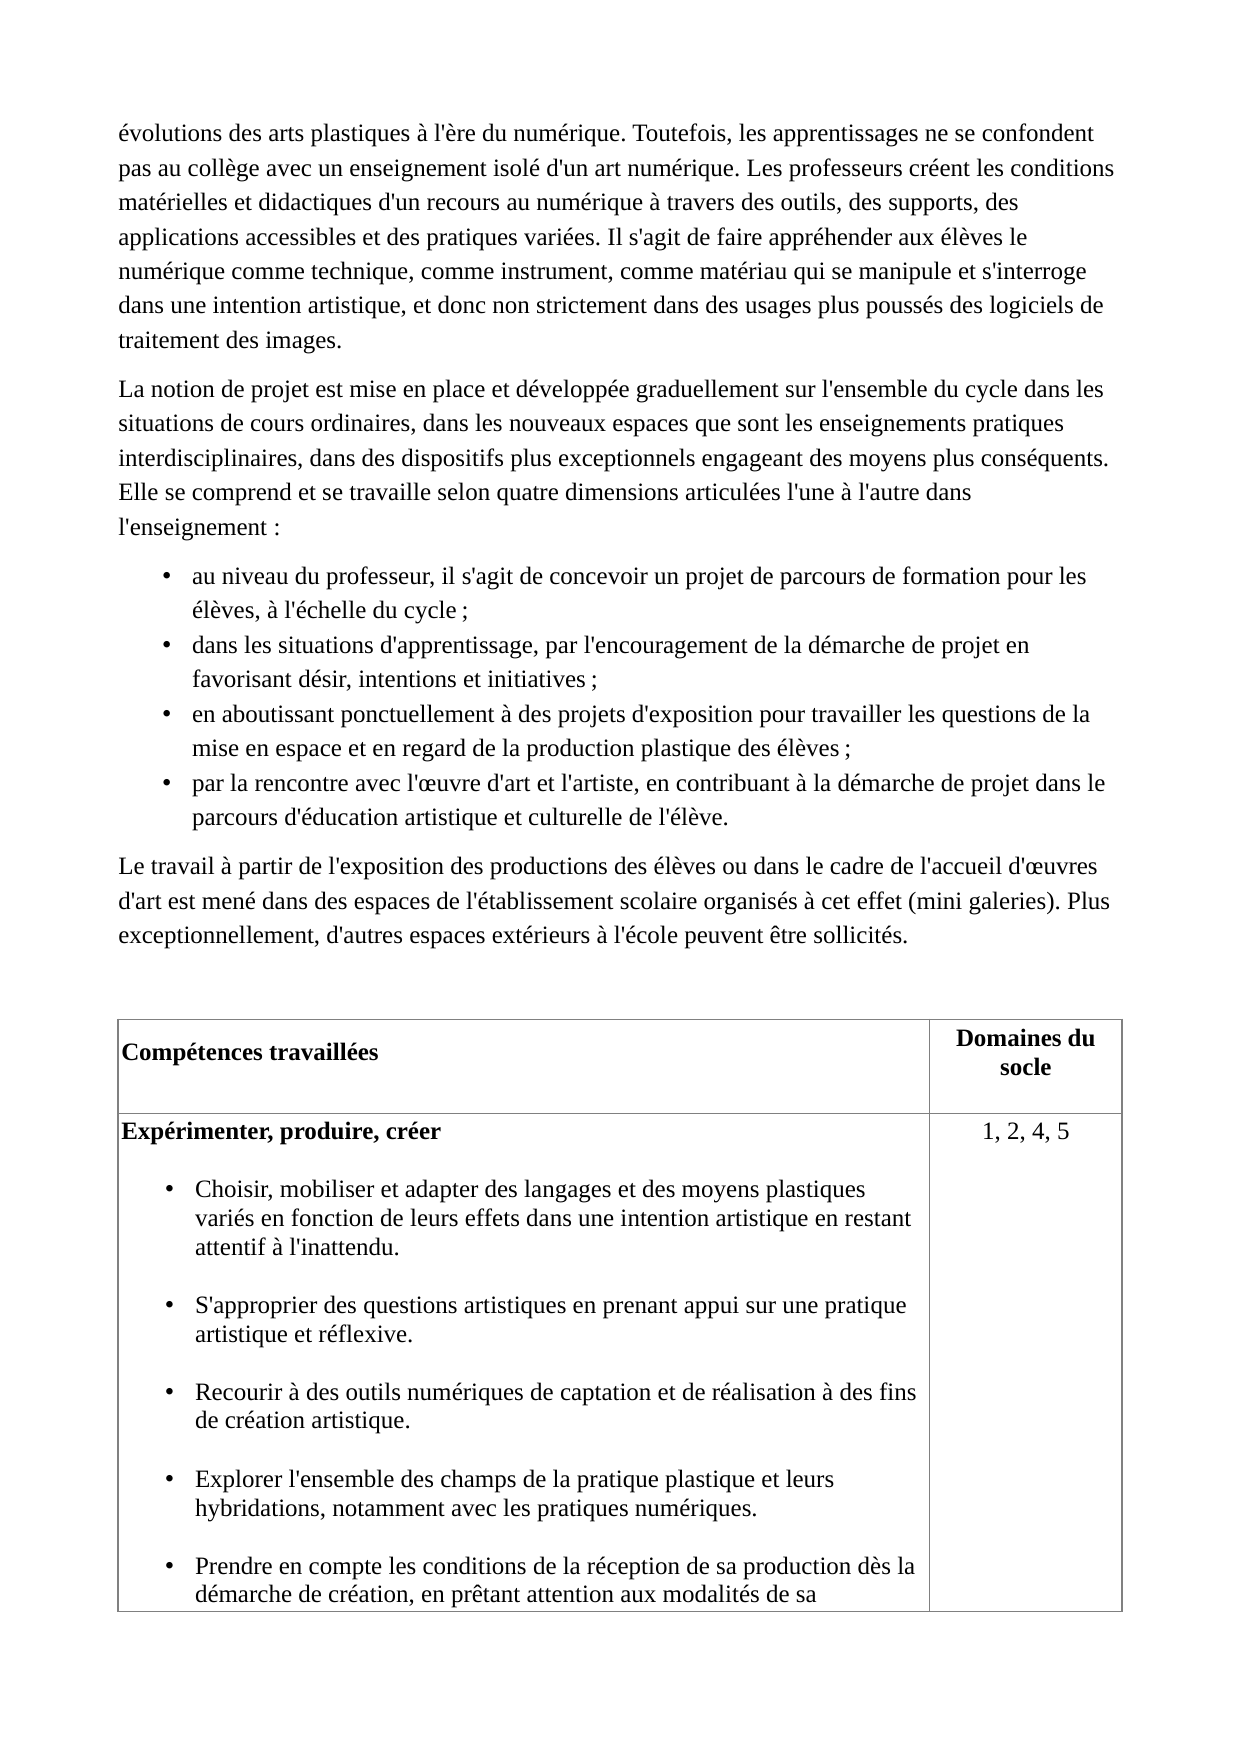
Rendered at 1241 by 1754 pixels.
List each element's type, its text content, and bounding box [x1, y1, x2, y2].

text évolutions des arts plastiques à l'ère du numérique. Toutefois, les apprentissages ne se confondent pas au collège avec un enseignement isolé d'un art numérique. Les professeurs créent les conditions matérielles et didactiques d'un recours au numérique à travers des outils, des supports, des applications accessibles et des pratiques variées. Il s'agit de faire appréhender aux élèves le numérique comme technique, comme instrument, comme matériau qui se manipule et s'interroge dans une intention artistique, et donc non strictement dans des usages plus poussés des logiciels de traitement des images. [118, 118, 1122, 354]
table_cell 1, 2, 4, 5 [930, 1114, 1121, 1611]
list dans les situations d'apprentissage, par l'encouragement de la démarche de projet en favorisant désir, intentions et initiatives ; [162, 630, 1122, 693]
table_header Compétences travaillées [119, 1020, 929, 1113]
list en aboutissant ponctuellement à des projets d'exposition pour travailler les questions de la mise en espace et en regard de la production plastique des élèves ; [162, 699, 1122, 762]
table_header Domaines du socle [930, 1020, 1121, 1113]
table_cell Expérimenter, produire, créer Choisir, mobiliser et adapter des langages et des moyens plastiques variés en fonction de leurs effets dans une intention artistique en restant attentif à l'inattendu. S'approprier des questions artistiques en prenant appui sur une pratique artistique et réflexive. Recourir à des outils numériques de captation et de réalisation à des fins de création artistique. Explorer l'ensemble des champs de la pratique plastique et leurs hybridations, notamment avec les pratiques numériques. Prendre en compte les conditions de la réception de sa production dès la démarche de création, en prêtant attention aux modalités de sa [119, 1114, 929, 1611]
text La notion de projet est mise en place et développée graduellement sur l'ensemble du cycle dans les situations de cours ordinaires, dans les nouveaux espaces que sont les enseignements pratiques interdisciplinaires, dans des dispositifs plus exceptionnels engageant des moyens plus conséquents. Elle se comprend et se travaille selon quatre dimensions articulées l'une à l'autre dans l'enseignement : [118, 374, 1122, 541]
list au niveau du professeur, il s'agit de concevoir un projet de parcours de formation pour les élèves, à l'échelle du cycle ; [162, 561, 1122, 624]
text Le travail à partir de l'exposition des productions des élèves ou dans le cadre de l'accueil d'œuvres d'art est mené dans des espaces de l'établissement scolaire organisés à cet effet (mini galeries). Plus exceptionnellement, d'autres espaces extérieurs à l'école peuvent être sollicités. [118, 851, 1122, 949]
list par la rencontre avec l'œuvre d'art et l'artiste, en contribuant à la démarche de projet dans le parcours d'éducation artistique et culturelle de l'élève. [162, 768, 1122, 831]
